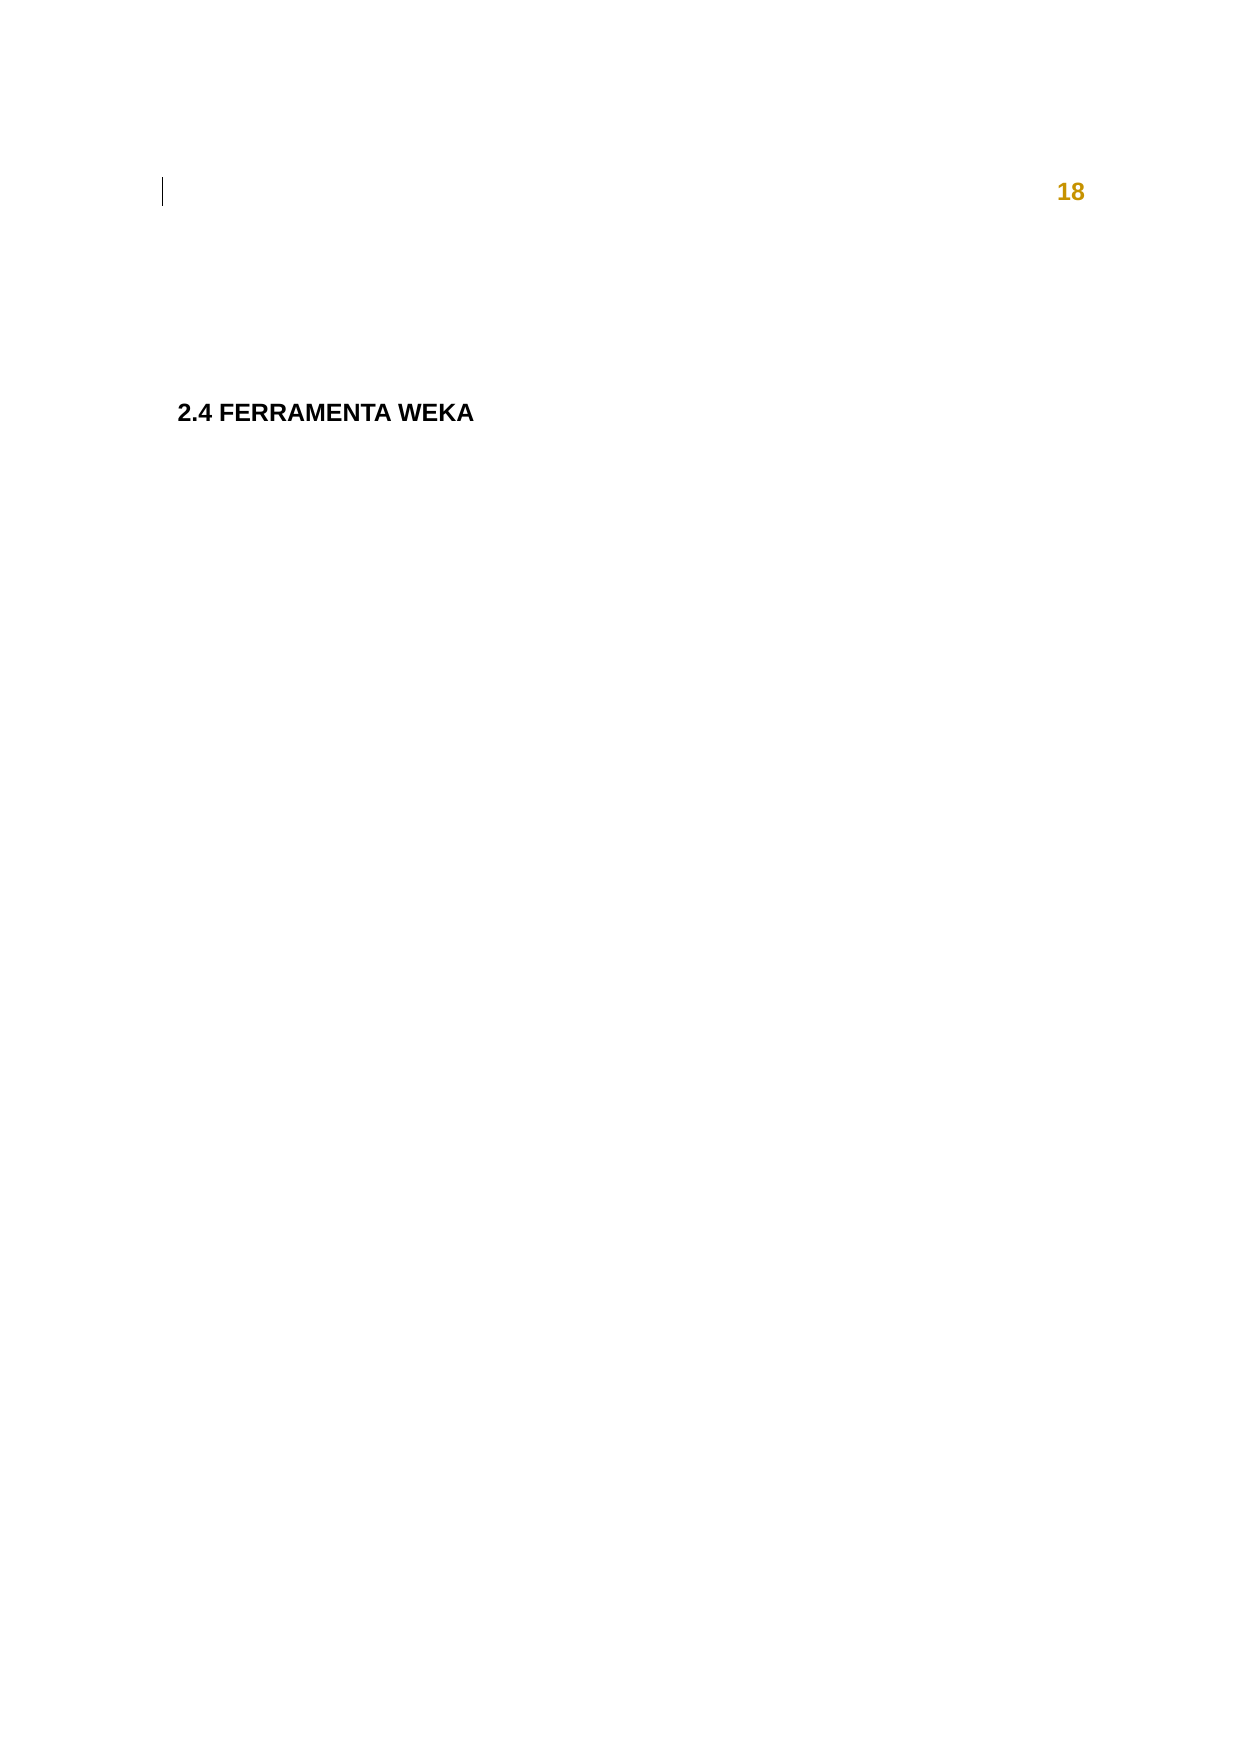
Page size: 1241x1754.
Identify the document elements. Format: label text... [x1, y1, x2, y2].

text 2.4 FERRAMENTA WEKA [177, 397, 1122, 426]
